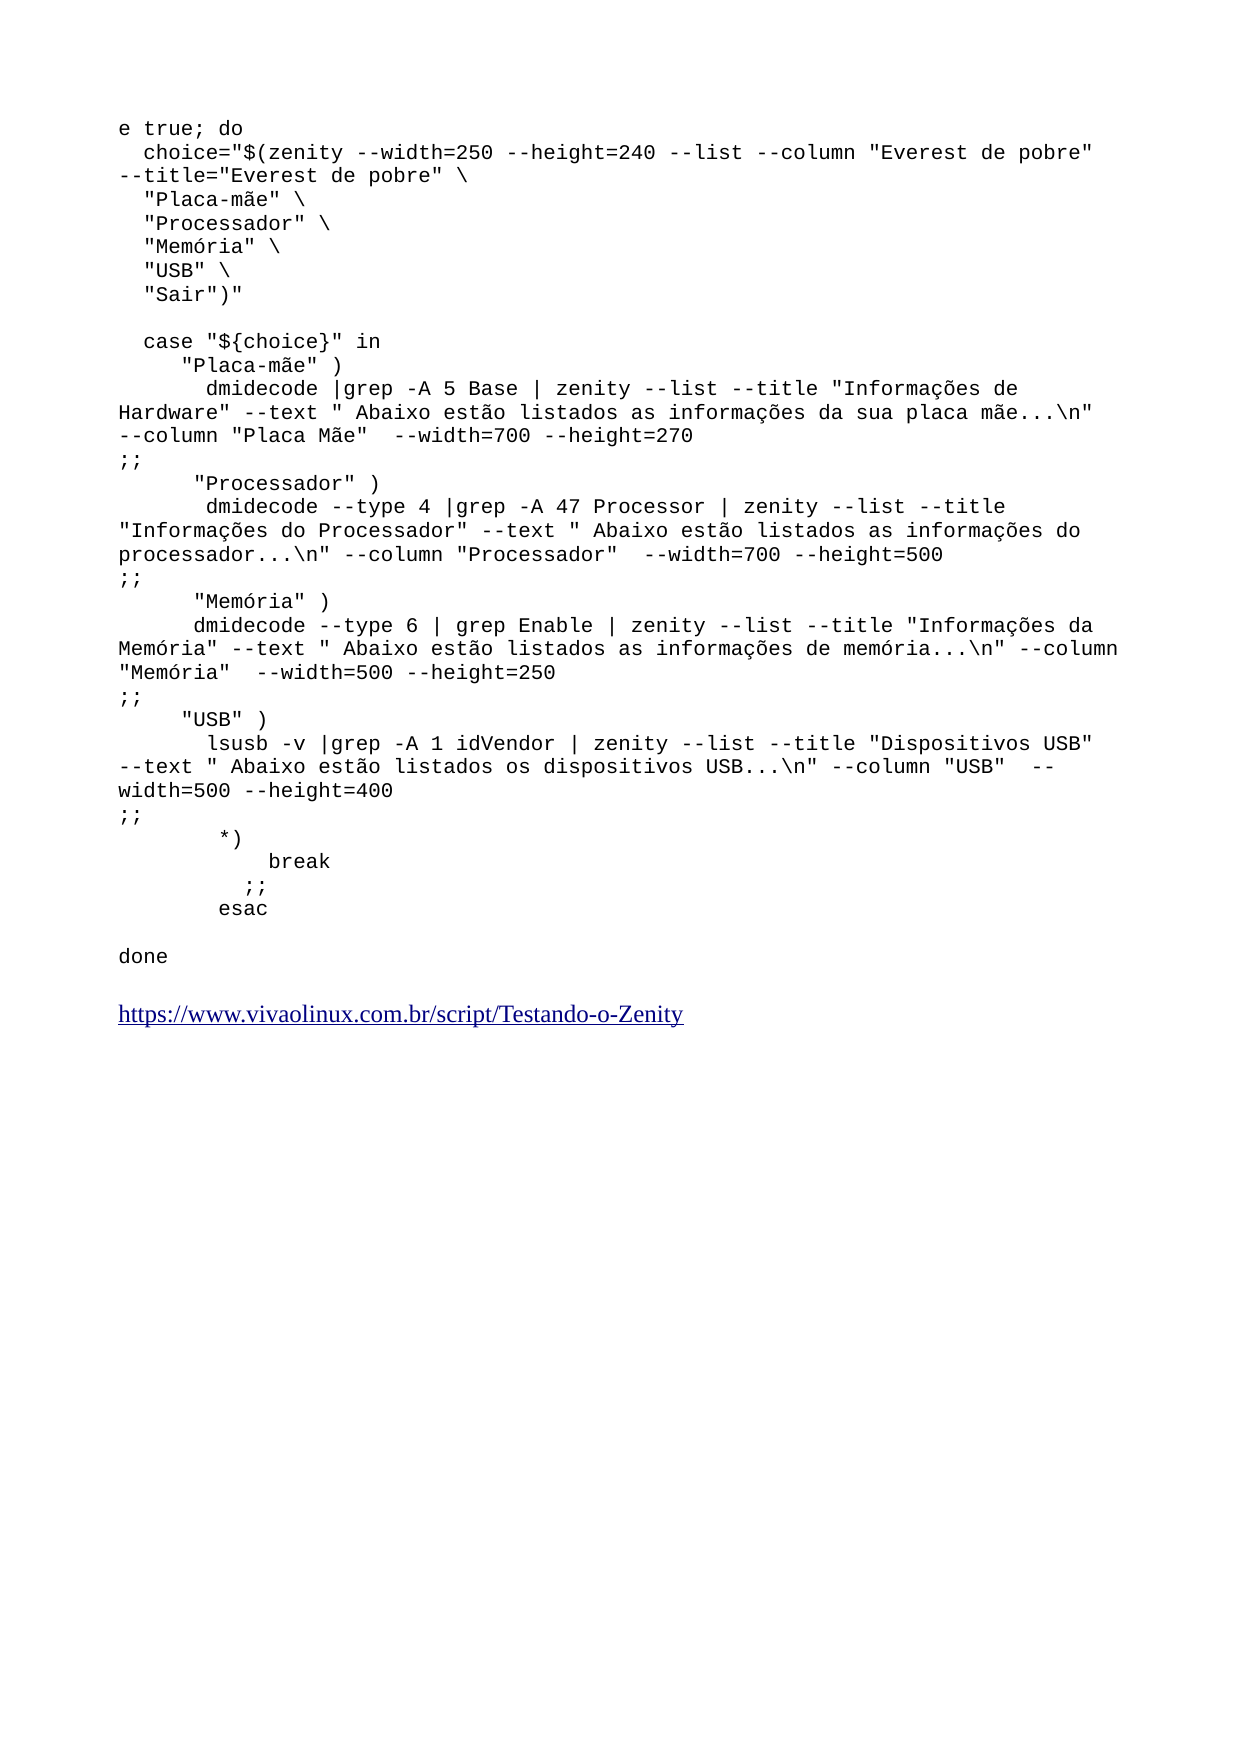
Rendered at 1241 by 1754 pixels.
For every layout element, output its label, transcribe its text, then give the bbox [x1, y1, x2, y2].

text https://www.vivaolinux.com.br/script/Testando-o-Zenity [118, 999, 1122, 1028]
text "Placa-mãe" ) [118, 354, 1122, 378]
text dmidecode --type 4 |grep -A 47 Processor | zenity --list --title "Informações do Processador" --text " Abaixo estão listados as informações do processador...\n" --column "Processador" --width=700 --height=500 [118, 496, 1122, 567]
text done [118, 946, 1122, 969]
text lsusb -v |grep -A 1 idVendor | zenity --list --title "Dispositivos USB" --text " Abaixo estão listados os dispositivos USB...\n" --column "USB" --width=500 --height=400 [118, 733, 1122, 804]
text "Memória" \ [118, 236, 1122, 260]
text ;; [118, 875, 1122, 898]
text "Memória" ) [118, 591, 1122, 615]
text ;; [118, 449, 1122, 473]
text ;; [118, 567, 1122, 591]
text *) [118, 827, 1122, 851]
text case "${choice}" in [118, 331, 1122, 354]
text "Processador" \ [118, 213, 1122, 236]
text "Placa-mãe" \ [118, 189, 1122, 213]
text break [118, 851, 1122, 875]
text "USB" \ [118, 260, 1122, 284]
text "Processador" ) [118, 473, 1122, 496]
text "USB" ) [118, 709, 1122, 733]
text ;; [118, 804, 1122, 827]
text esac [118, 898, 1122, 922]
text dmidecode --type 6 | grep Enable | zenity --list --title "Informações da Memória" --text " Abaixo estão listados as informações de memória...\n" --column "Memória" --width=500 --height=250 [118, 615, 1122, 686]
text "Sair")" [118, 284, 1122, 307]
text ;; [118, 686, 1122, 709]
text e true; do [118, 118, 1122, 142]
text dmidecode |grep -A 5 Base | zenity --list --title "Informações de Hardware" --text " Abaixo estão listados as informações da sua placa mãe...\n" --column "Placa Mãe" --width=700 --height=270 [118, 378, 1122, 449]
text choice="$(zenity --width=250 --height=240 --list --column "Everest de pobre" --title="Everest de pobre" \ [118, 142, 1122, 189]
